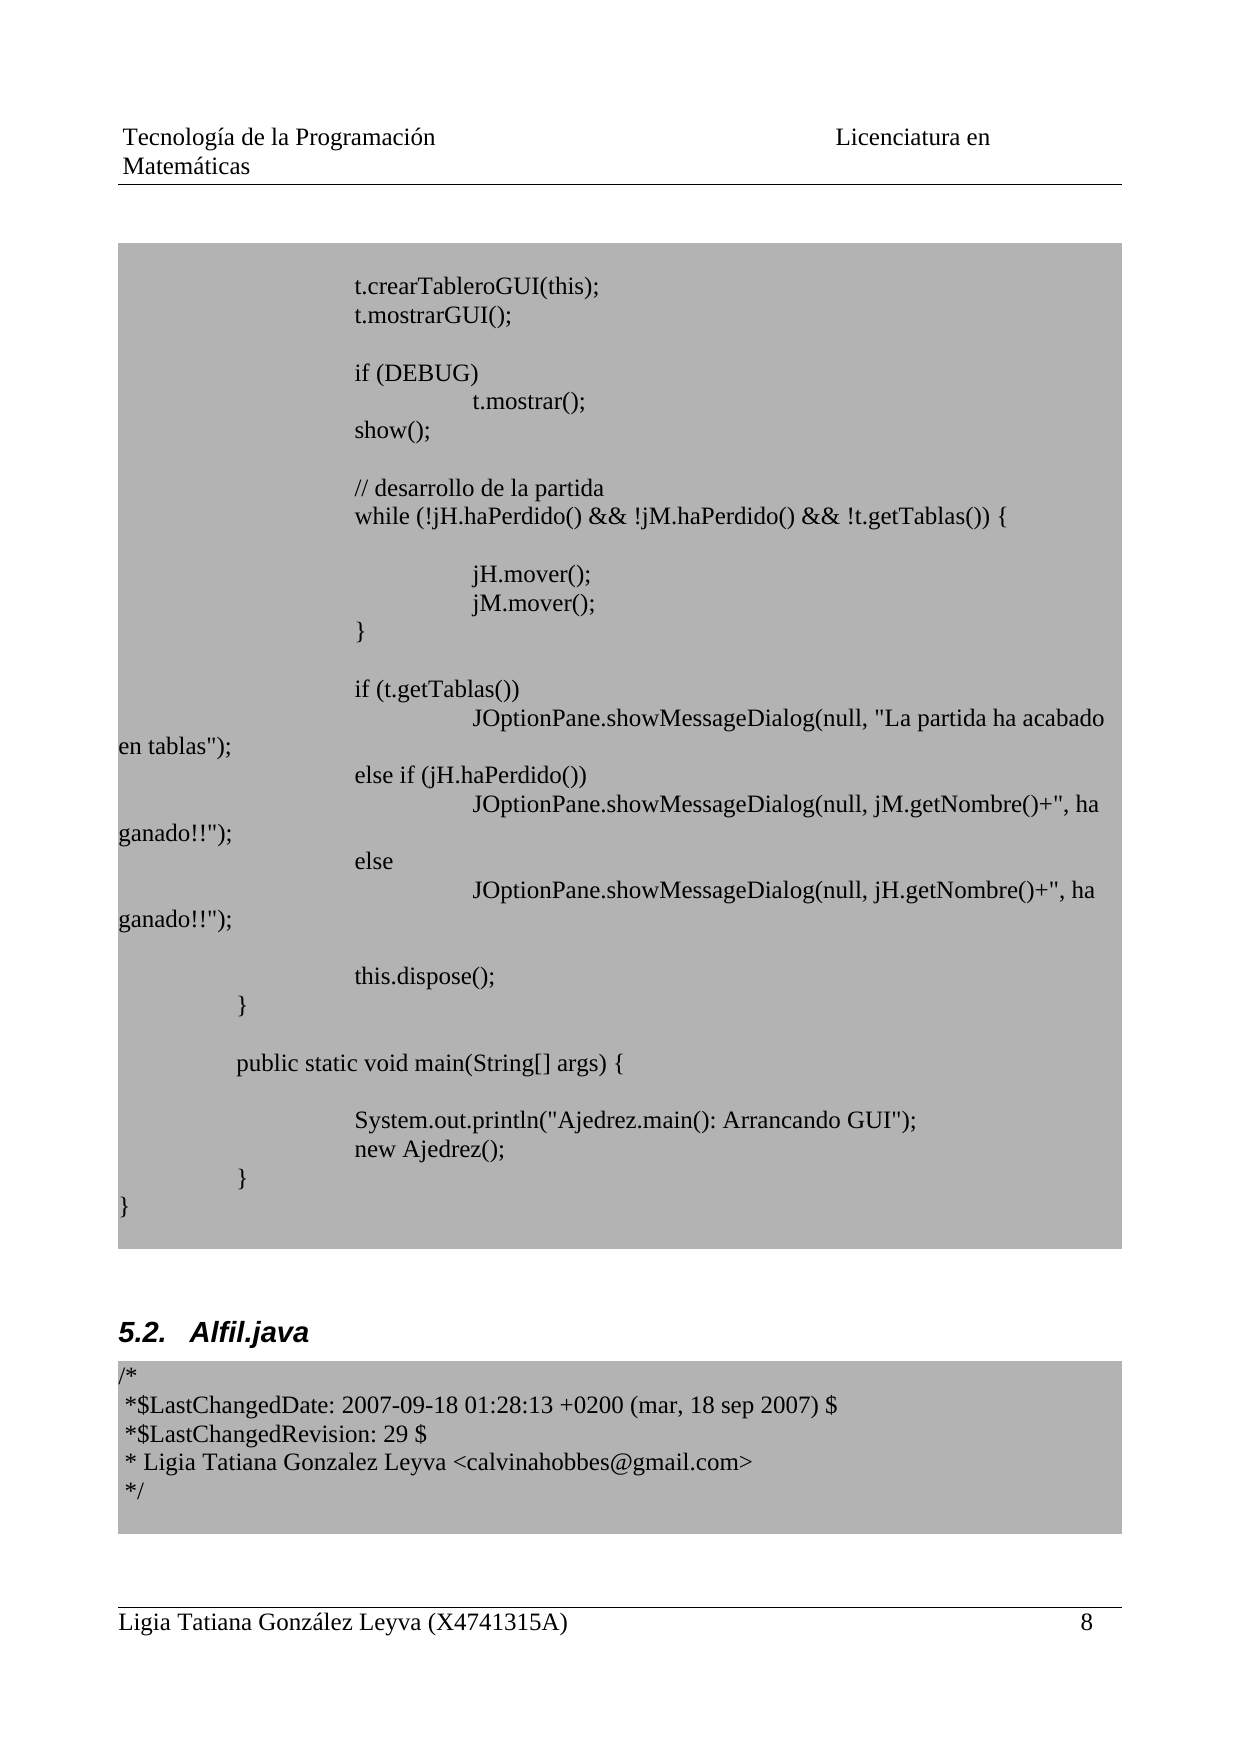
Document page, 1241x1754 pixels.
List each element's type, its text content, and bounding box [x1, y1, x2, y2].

text if (DEBUG) [118, 358, 1122, 386]
text JOptionPane.showMessageDialog(null, jM.getNombre()+", ha ganado!!"); [118, 789, 1122, 846]
text public static void main(String[] args) { [118, 1048, 1122, 1076]
text */ [118, 1476, 1122, 1505]
text JOptionPane.showMessageDialog(null, "La partida ha acabado en tablas"); [118, 703, 1122, 760]
text System.out.println("Ajedrez.main(): Arrancando GUI"); [118, 1105, 1122, 1134]
text else if (jH.haPerdido()) [118, 760, 1122, 789]
text jH.mover(); [118, 559, 1122, 588]
text *$LastChangedRevision: 29 $ [118, 1419, 1122, 1447]
text } [118, 1191, 1122, 1220]
text t.mostrar(); [118, 386, 1122, 415]
text } [118, 990, 1122, 1019]
text } [118, 616, 1122, 645]
text * Ligia Tatiana Gonzalez Leyva <calvinahobbes@gmail.com> [118, 1447, 1122, 1476]
text *$LastChangedDate: 2007-09-18 01:28:13 +0200 (mar, 18 sep 2007) $ [118, 1390, 1122, 1419]
text else [118, 846, 1122, 875]
text // desarrollo de la partida [118, 473, 1122, 501]
text } [118, 1163, 1122, 1191]
text this.dispose(); [118, 961, 1122, 990]
text show(); [118, 415, 1122, 444]
text t.crearTableroGUI(this); [118, 271, 1122, 300]
text /* [118, 1361, 1122, 1390]
text if (t.getTablas()) [118, 674, 1122, 703]
text jM.mover(); [118, 588, 1122, 616]
subtitle Alfil.java [118, 1315, 1122, 1349]
text t.mostrarGUI(); [118, 300, 1122, 329]
text new Ajedrez(); [118, 1134, 1122, 1163]
text while (!jH.haPerdido() && !jM.haPerdido() && !t.getTablas()) { [118, 501, 1122, 530]
text JOptionPane.showMessageDialog(null, jH.getNombre()+", ha ganado!!"); [118, 875, 1122, 933]
